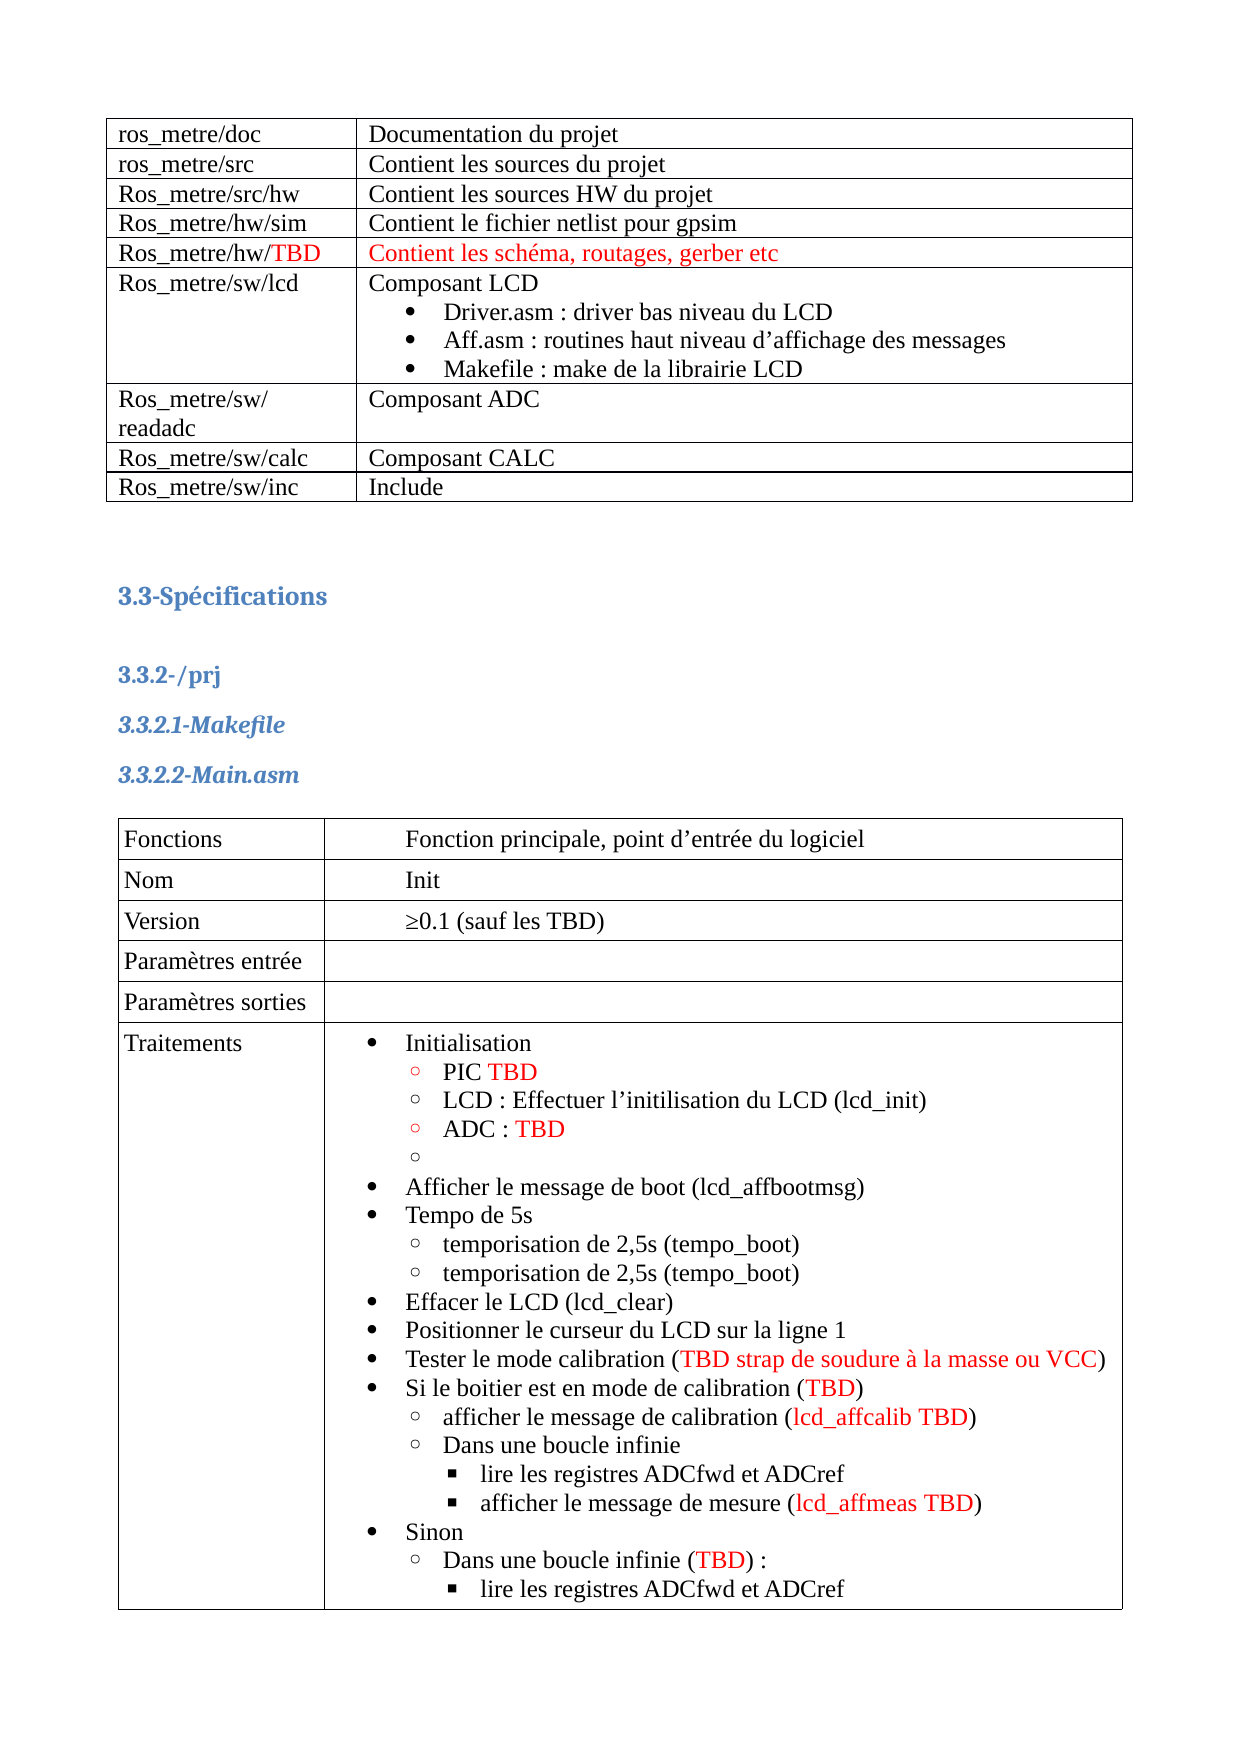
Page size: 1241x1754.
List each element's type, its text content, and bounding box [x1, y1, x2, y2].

table_cell Contient le fichier netlist pour gpsim [357, 209, 1132, 237]
table_header Fonctions [119, 819, 324, 859]
table_header Fonction principale, point d’entrée du logiciel [325, 819, 1122, 859]
subtitle 3.3-Spécifications [118, 581, 1122, 612]
table_cell [325, 982, 1122, 1022]
table_cell Include [357, 473, 1132, 501]
table_cell Ros_metre/hw/sim [107, 209, 356, 237]
table_cell Ros_metre/sw/lcd [107, 268, 356, 383]
table_cell Documentation du projet [357, 119, 1132, 148]
table_cell Init [325, 860, 1122, 899]
subtitle 3.3.2.1-Makefile [118, 711, 1122, 740]
table_cell Traitements [119, 1023, 324, 1609]
table_cell Paramètres sorties [119, 982, 324, 1022]
table_cell Contient les sources du projet [357, 149, 1132, 178]
table_cell ros_metre/src [107, 149, 356, 178]
table_cell Ros_metre/src/hw [107, 179, 356, 207]
table_cell Ros_metre/hw/TBD [107, 238, 356, 267]
table_cell Contient les sources HW du projet [357, 179, 1132, 207]
table_cell Paramètres entrée [119, 941, 324, 981]
table_cell Initialisation PIC TBD LCD : Effectuer l’initilisation du LCD (lcd_init) ADC : TBD Afficher le message de boot (lcd_affbootmsg) Tempo de 5s temporisation de 2,5s (tempo_boot) temporisation de 2,5s (tempo_boot) Effacer le LCD (lcd_clear) Positionner le curseur du LCD sur la ligne 1 Tester le mode calibration (TBD strap de soudure à la masse ou VCC) Si le boitier est en mode de calibration (TBD) afficher le message de calibration (lcd_affcalib TBD) Dans une boucle infinie lire les registres ADCfwd et ADCref afficher le message de mesure (lcd_affmeas TBD) Sinon Dans une boucle infinie (TBD) : lire les registres ADCfwd et ADCref calculer la puissance FWD et REF Calculer le SWR Afficher le message de mesure [325, 1023, 1122, 1609]
subtitle 3.3.2.2-Main.asm [118, 761, 1122, 789]
table_cell Nom [119, 860, 324, 899]
table_cell Version [119, 901, 324, 940]
table_cell Ros_metre/sw/inc [107, 473, 356, 501]
table_cell Contient les schéma, routages, gerber etc [357, 238, 1132, 267]
table_cell Ros_metre/sw/readadc [107, 384, 356, 442]
table_cell ≥0.1 (sauf les TBD) [325, 901, 1122, 940]
table_cell Composant ADC [357, 384, 1132, 442]
table_cell [325, 941, 1122, 981]
table_cell Composant LCD Driver.asm : driver bas niveau du LCD Aff.asm : routines haut niveau d’affichage des messages Makefile : make de la librairie LCD [357, 268, 1132, 383]
table_cell ros_metre/doc [107, 119, 356, 148]
table_cell Composant CALC [357, 443, 1132, 471]
table_cell Ros_metre/sw/calc [107, 443, 356, 471]
subtitle 3.3.2-/prj [118, 661, 1122, 690]
